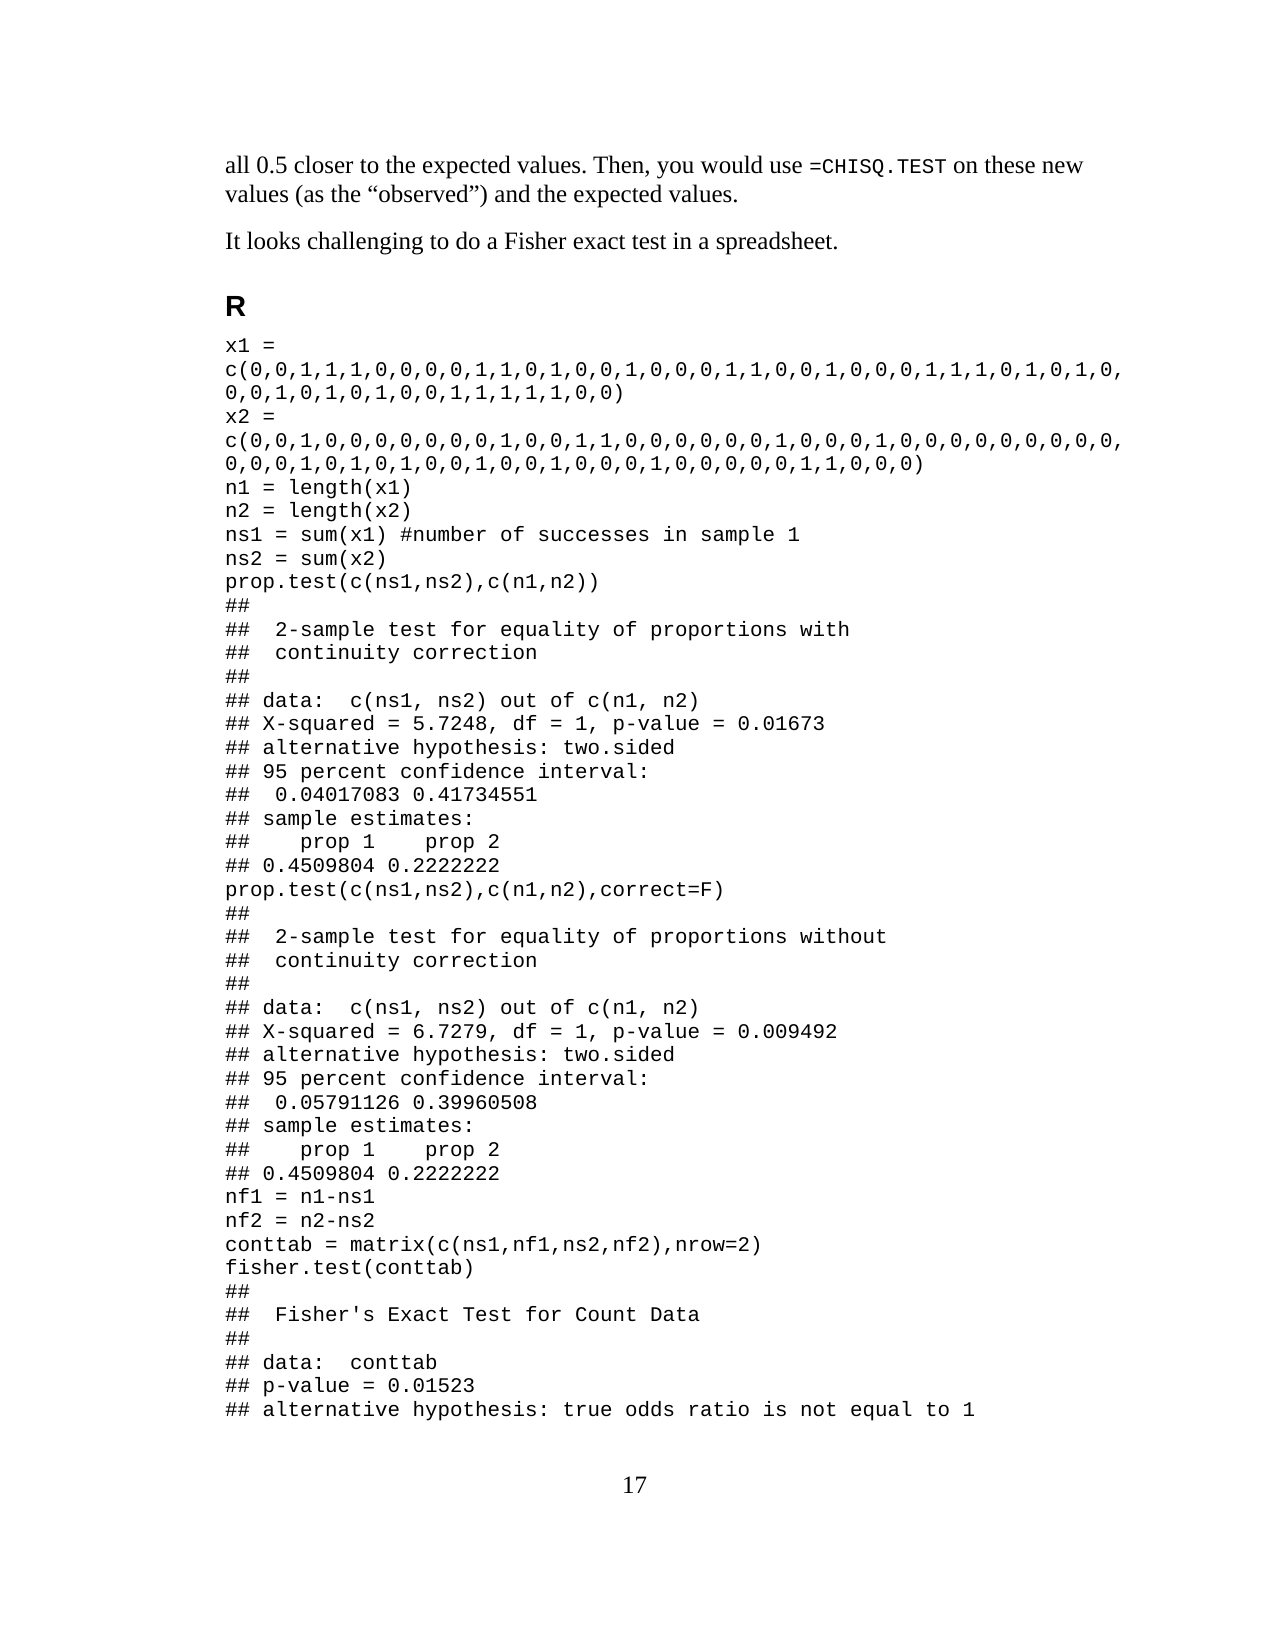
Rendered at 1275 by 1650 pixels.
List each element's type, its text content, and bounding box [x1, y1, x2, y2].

list ## continuity correction [187, 950, 1125, 973]
list ## X-squared = 5.7248, df = 1, p-value = 0.01673 [187, 713, 1125, 737]
list ## data: c(ns1, ns2) out of c(n1, n2) [187, 690, 1125, 713]
list ## alternative hypothesis: two.sided [187, 737, 1125, 761]
list ## 95 percent confidence interval: [187, 761, 1125, 784]
list ## [187, 1281, 1125, 1304]
list ## sample estimates: [187, 1115, 1125, 1139]
list prop.test(c(ns1,ns2),c(n1,n2),correct=F) [187, 879, 1125, 902]
list ## 95 percent confidence interval: [187, 1068, 1125, 1092]
list ns1 = sum(x1) #number of successes in sample 1 [187, 524, 1125, 548]
list fisher.test(conttab) [187, 1257, 1125, 1281]
list ## 0.4509804 0.2222222 [187, 1163, 1125, 1186]
list ## data: conttab [187, 1352, 1125, 1375]
list ## data: c(ns1, ns2) out of c(n1, n2) [187, 997, 1125, 1021]
subtitle R [187, 289, 1125, 322]
list It looks challenging to do a Fisher exact test in a spreadsheet. [187, 226, 1125, 255]
list ## sample estimates: [187, 808, 1125, 832]
list n1 = length(x1) [187, 477, 1125, 501]
list ## 0.04017083 0.41734551 [187, 784, 1125, 808]
list ns2 = sum(x2) [187, 548, 1125, 571]
list ## 0.05791126 0.39960508 [187, 1092, 1125, 1115]
list x2 = c(0,0,1,0,0,0,0,0,0,0,1,0,0,1,1,0,0,0,0,0,0,1,0,0,0,1,0,0,0,0,0,0,0,0,0,0,0,0,1,0,1,0,1,0,0,1,0,0,1,0,0,0,1,0,0,0,0,0,1,1,0,0,0) [187, 406, 1125, 477]
list prop.test(c(ns1,ns2),c(n1,n2)) [187, 571, 1125, 595]
list ## 0.4509804 0.2222222 [187, 855, 1125, 879]
list ## prop 1 prop 2 [187, 832, 1125, 855]
list ## 2-sample test for equality of proportions with [187, 619, 1125, 642]
list ## Fisher's Exact Test for Count Data [187, 1304, 1125, 1328]
list nf2 = n2-ns2 [187, 1210, 1125, 1233]
list n2 = length(x2) [187, 501, 1125, 524]
list ## [187, 595, 1125, 619]
list conttab = matrix(c(ns1,nf1,ns2,nf2),nrow=2) [187, 1233, 1125, 1257]
list ## 2-sample test for equality of proportions without [187, 926, 1125, 950]
list ## [187, 666, 1125, 690]
list ## alternative hypothesis: true odds ratio is not equal to 1 [187, 1399, 1125, 1423]
list nf1 = n1-ns1 [187, 1186, 1125, 1210]
list ## [187, 973, 1125, 997]
list ## [187, 902, 1125, 926]
list ## continuity correction [187, 642, 1125, 666]
list x1 = c(0,0,1,1,1,0,0,0,0,1,1,0,1,0,0,1,0,0,0,1,1,0,0,1,0,0,0,1,1,1,0,1,0,1,0,0,0,1,0,1,0,1,0,0,1,1,1,1,1,0,0) [187, 335, 1125, 406]
list ## [187, 1328, 1125, 1352]
list ## p-value = 0.01523 [187, 1375, 1125, 1399]
list all 0.5 closer to the expected values. Then, you would use =CHISQ.TEST on these new values (as the “observed”) and the expected values. [187, 150, 1125, 208]
list ## prop 1 prop 2 [187, 1139, 1125, 1163]
list ## X-squared = 6.7279, df = 1, p-value = 0.009492 [187, 1021, 1125, 1044]
list ## alternative hypothesis: two.sided [187, 1044, 1125, 1068]
